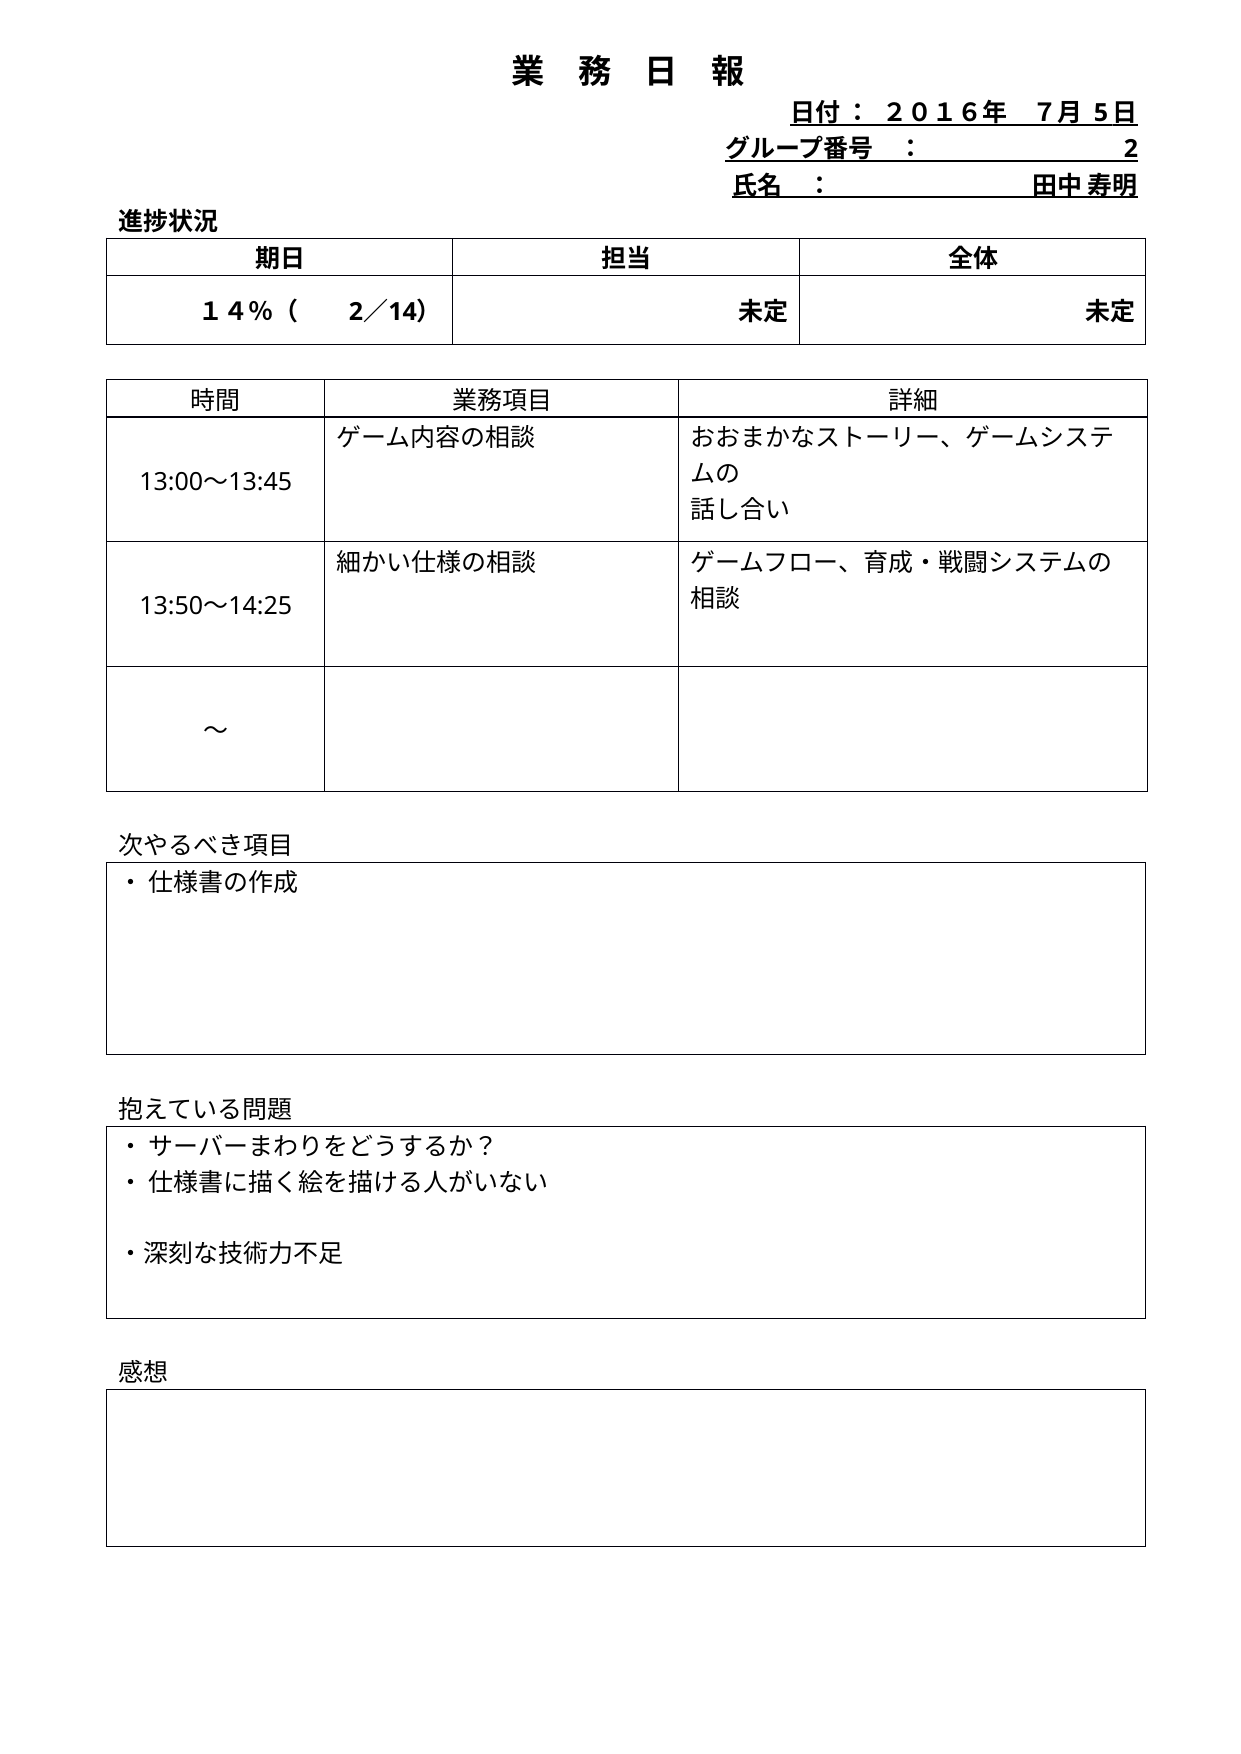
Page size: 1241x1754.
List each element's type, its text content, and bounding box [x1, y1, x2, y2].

table_header 詳細 [679, 380, 1147, 416]
table_cell 未定 [800, 276, 1145, 344]
text グループ番号 ： 2 [118, 129, 1138, 165]
table_header 全体 [800, 239, 1145, 275]
table_cell ゲーム内容の相談 [325, 418, 678, 541]
text 氏名 ： 田中 寿明 [118, 165, 1138, 201]
text 感想 [118, 1353, 1138, 1389]
table_cell [679, 667, 1147, 791]
table_header 期日 [107, 239, 452, 275]
text 抱えている問題 [118, 1089, 1138, 1126]
table_cell 細かい仕様の相談 [325, 542, 678, 666]
table_header 業務項目 [325, 380, 678, 416]
table_header 担当 [453, 239, 799, 275]
table_cell 未定 [453, 276, 799, 344]
text 次やるべき項目 [118, 826, 1138, 862]
table_cell 13:50〜14:25 [107, 542, 324, 666]
table_cell おおまかなストーリー、ゲームシステムの 話し合い [679, 418, 1147, 541]
text 業 務 日 報 [118, 44, 1138, 93]
table_cell 〜 [107, 667, 324, 791]
table_header ・ 仕様書の作成 [107, 863, 1145, 1054]
text 進捗状況 [118, 201, 1138, 238]
table_header 時間 [107, 380, 324, 416]
table_header [107, 1390, 1145, 1546]
text 日付 ： ２０１６年 ７月 5日 [118, 93, 1138, 129]
table_header ・ サーバーまわりをどうするか？ ・ 仕様書に描く絵を描ける人がいない ・深刻な技術力不足 [107, 1127, 1145, 1318]
table_cell ゲームフロー、育成・戦闘システムの相談 [679, 542, 1147, 666]
table_cell [325, 667, 678, 791]
table_cell 13:00〜13:45 [107, 418, 324, 541]
table_cell １４％（ 2／14） [107, 276, 452, 344]
